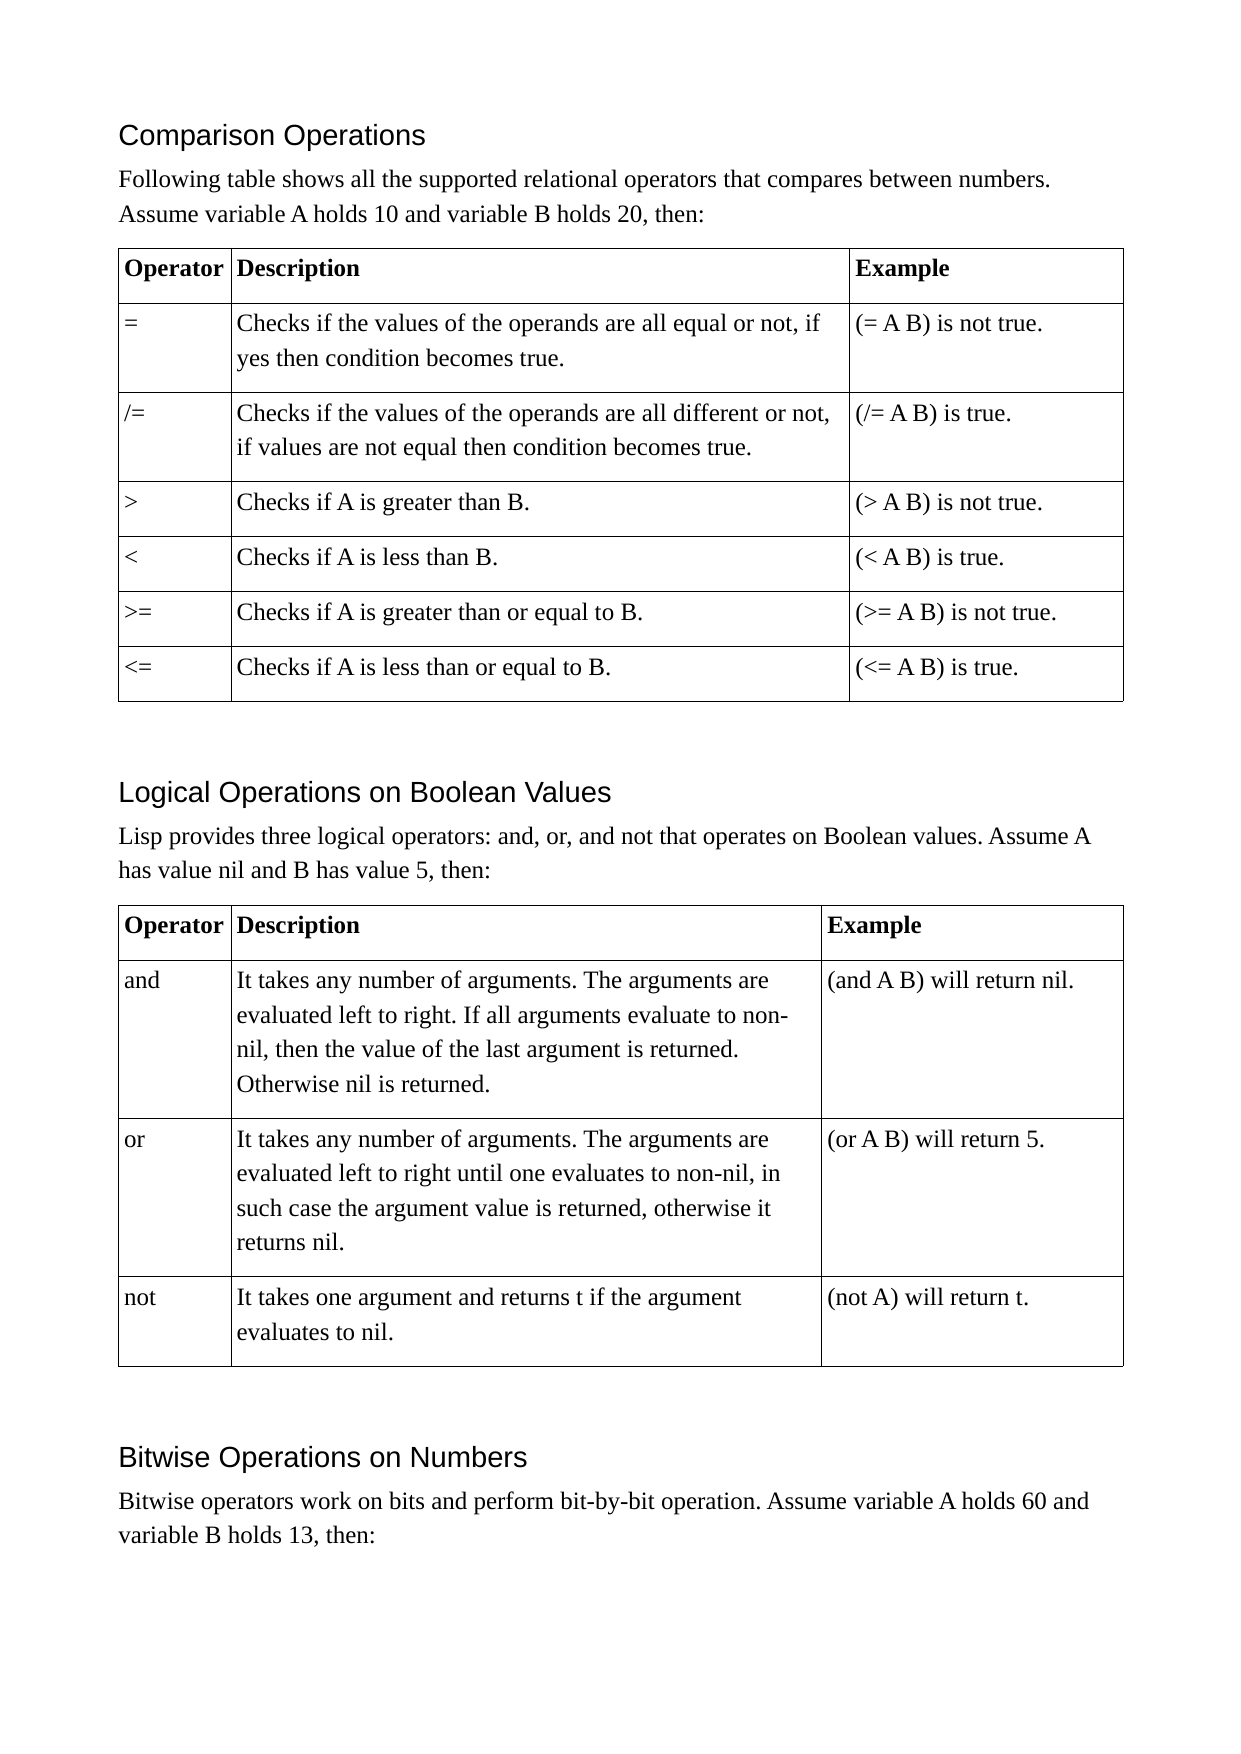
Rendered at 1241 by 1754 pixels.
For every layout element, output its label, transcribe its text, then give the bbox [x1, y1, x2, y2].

table_cell Checks if A is less than B. [232, 537, 849, 591]
table_cell not [119, 1277, 231, 1366]
text Following table shows all the supported relational operators that compares between numbers. Assume variable A holds 10 and variable B holds 20, then: [118, 164, 1122, 227]
table_cell It takes one argument and returns t if the argument evaluates to nil. [232, 1277, 821, 1366]
table_cell <= [119, 647, 231, 701]
table_cell It takes any number of arguments. The arguments are evaluated left to right until one evaluates to non-nil, in such case the argument value is returned, otherwise it returns nil. [232, 1119, 821, 1276]
table_cell (> A B) is not true. [850, 482, 1123, 536]
text Lisp provides three logical operators: and, or, and not that operates on Boolean values. Assume A has value nil and B has value 5, then: [118, 821, 1122, 884]
table_cell (>= A B) is not true. [850, 592, 1123, 646]
subtitle Comparison Operations [118, 118, 1122, 152]
table_cell (<= A B) is true. [850, 647, 1123, 701]
table_cell (not A) will return t. [822, 1277, 1123, 1366]
table_header Example [822, 906, 1123, 959]
table_cell /= [119, 393, 231, 481]
table_header Example [850, 249, 1123, 303]
table_header Operator [119, 249, 231, 303]
table_cell or [119, 1119, 231, 1276]
table_cell >= [119, 592, 231, 646]
table_cell Checks if the values of the operands are all equal or not, if yes then condition becomes true. [232, 304, 849, 392]
table_cell > [119, 482, 231, 536]
table_cell and [119, 961, 231, 1118]
table_header Description [232, 906, 821, 959]
table_cell (< A B) is true. [850, 537, 1123, 591]
table_cell It takes any number of arguments. The arguments are evaluated left to right. If all arguments evaluate to non-nil, then the value of the last argument is returned. Otherwise nil is returned. [232, 961, 821, 1118]
subtitle Logical Operations on Boolean Values [118, 775, 1122, 809]
table_cell Checks if A is greater than B. [232, 482, 849, 536]
table_cell Checks if the values of the operands are all different or not, if values are not equal then condition becomes true. [232, 393, 849, 481]
table_header Description [232, 249, 849, 303]
table_cell (= A B) is not true. [850, 304, 1123, 392]
table_cell (/= A B) is true. [850, 393, 1123, 481]
table_header Operator [119, 906, 231, 959]
subtitle Bitwise Operations on Numbers [118, 1440, 1122, 1473]
table_cell Checks if A is less than or equal to B. [232, 647, 849, 701]
text Bitwise operators work on bits and perform bit-by-bit operation. Assume variable A holds 60 and variable B holds 13, then: [118, 1486, 1122, 1549]
table_cell (or A B) will return 5. [822, 1119, 1123, 1276]
table_cell < [119, 537, 231, 591]
table_cell (and A B) will return nil. [822, 961, 1123, 1118]
table_cell Checks if A is greater than or equal to B. [232, 592, 849, 646]
table_cell = [119, 304, 231, 392]
